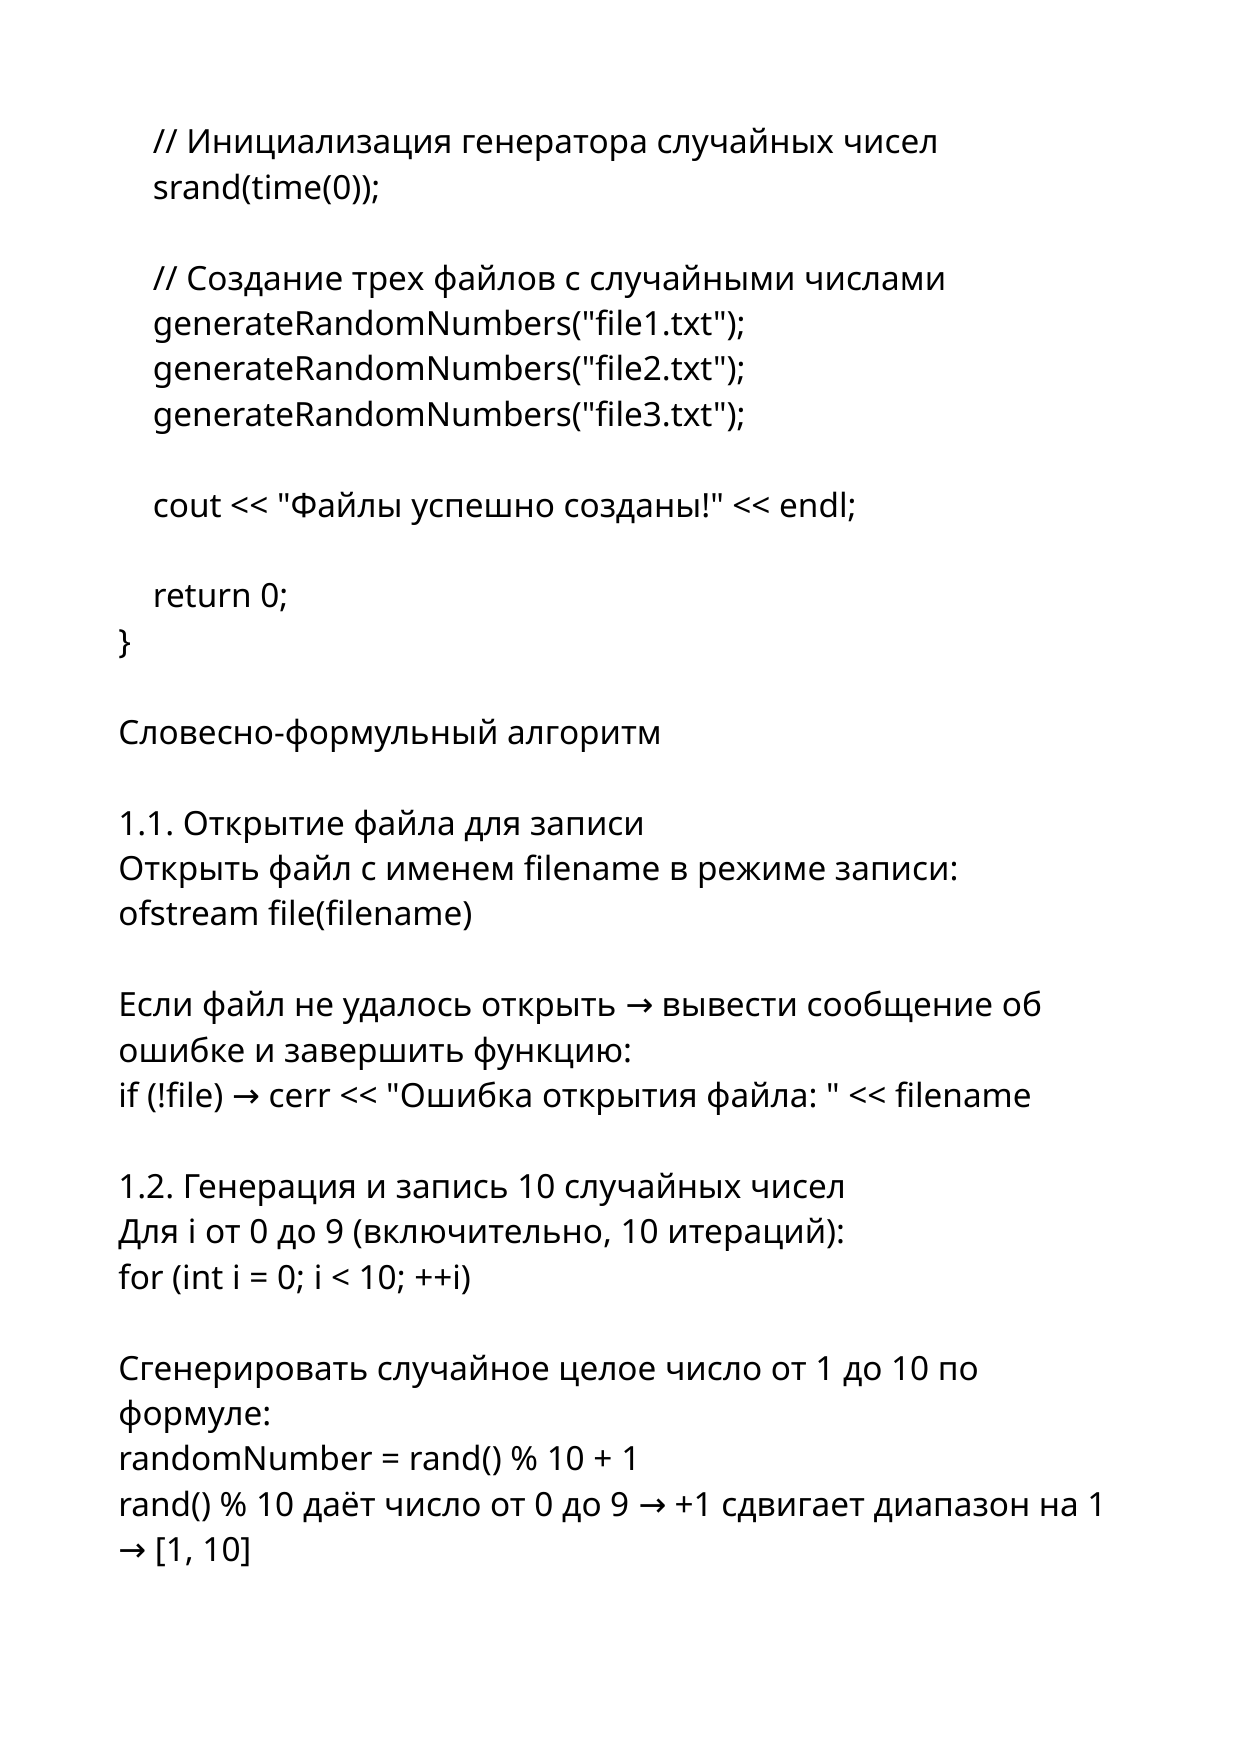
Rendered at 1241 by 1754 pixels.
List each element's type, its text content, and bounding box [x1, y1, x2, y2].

text Если файл не удалось открыть → вывести сообщение об ошибке и завершить функцию: [118, 981, 1122, 1072]
text 1.2. Генерация и запись 10 случайных чисел [118, 1163, 1122, 1208]
text srand(time(0)); [118, 163, 1122, 209]
text 1.1. Открытие файла для записи [118, 799, 1122, 845]
text } [118, 618, 1122, 663]
text cout << "Файлы успешно созданы!" << endl; [118, 481, 1122, 527]
text Словесно-формульный алгоритм [118, 708, 1122, 754]
text return 0; [118, 572, 1122, 618]
text rand() % 10 даёт число от 0 до 9 → +1 сдвигает диапазон на 1 → [1, 10] [118, 1481, 1122, 1571]
text ofstream file(filename) [118, 890, 1122, 936]
text // Создание трех файлов с случайными числами [118, 254, 1122, 300]
text generateRandomNumbers("file1.txt"); [118, 300, 1122, 345]
text for (int i = 0; i < 10; ++i) [118, 1253, 1122, 1299]
text Открыть файл с именем filename в режиме записи: [118, 845, 1122, 890]
text // Инициализация генератора случайных чисел [118, 118, 1122, 163]
text Для i от 0 до 9 (включительно, 10 итераций): [118, 1208, 1122, 1253]
text Сгенерировать случайное целое число от 1 до 10 по формуле: [118, 1344, 1122, 1435]
text generateRandomNumbers("file2.txt"); [118, 345, 1122, 391]
text if (!file) → cerr << "Ошибка открытия файла: " << filename [118, 1072, 1122, 1117]
text generateRandomNumbers("file3.txt"); [118, 391, 1122, 436]
text randomNumber = rand() % 10 + 1 [118, 1435, 1122, 1481]
